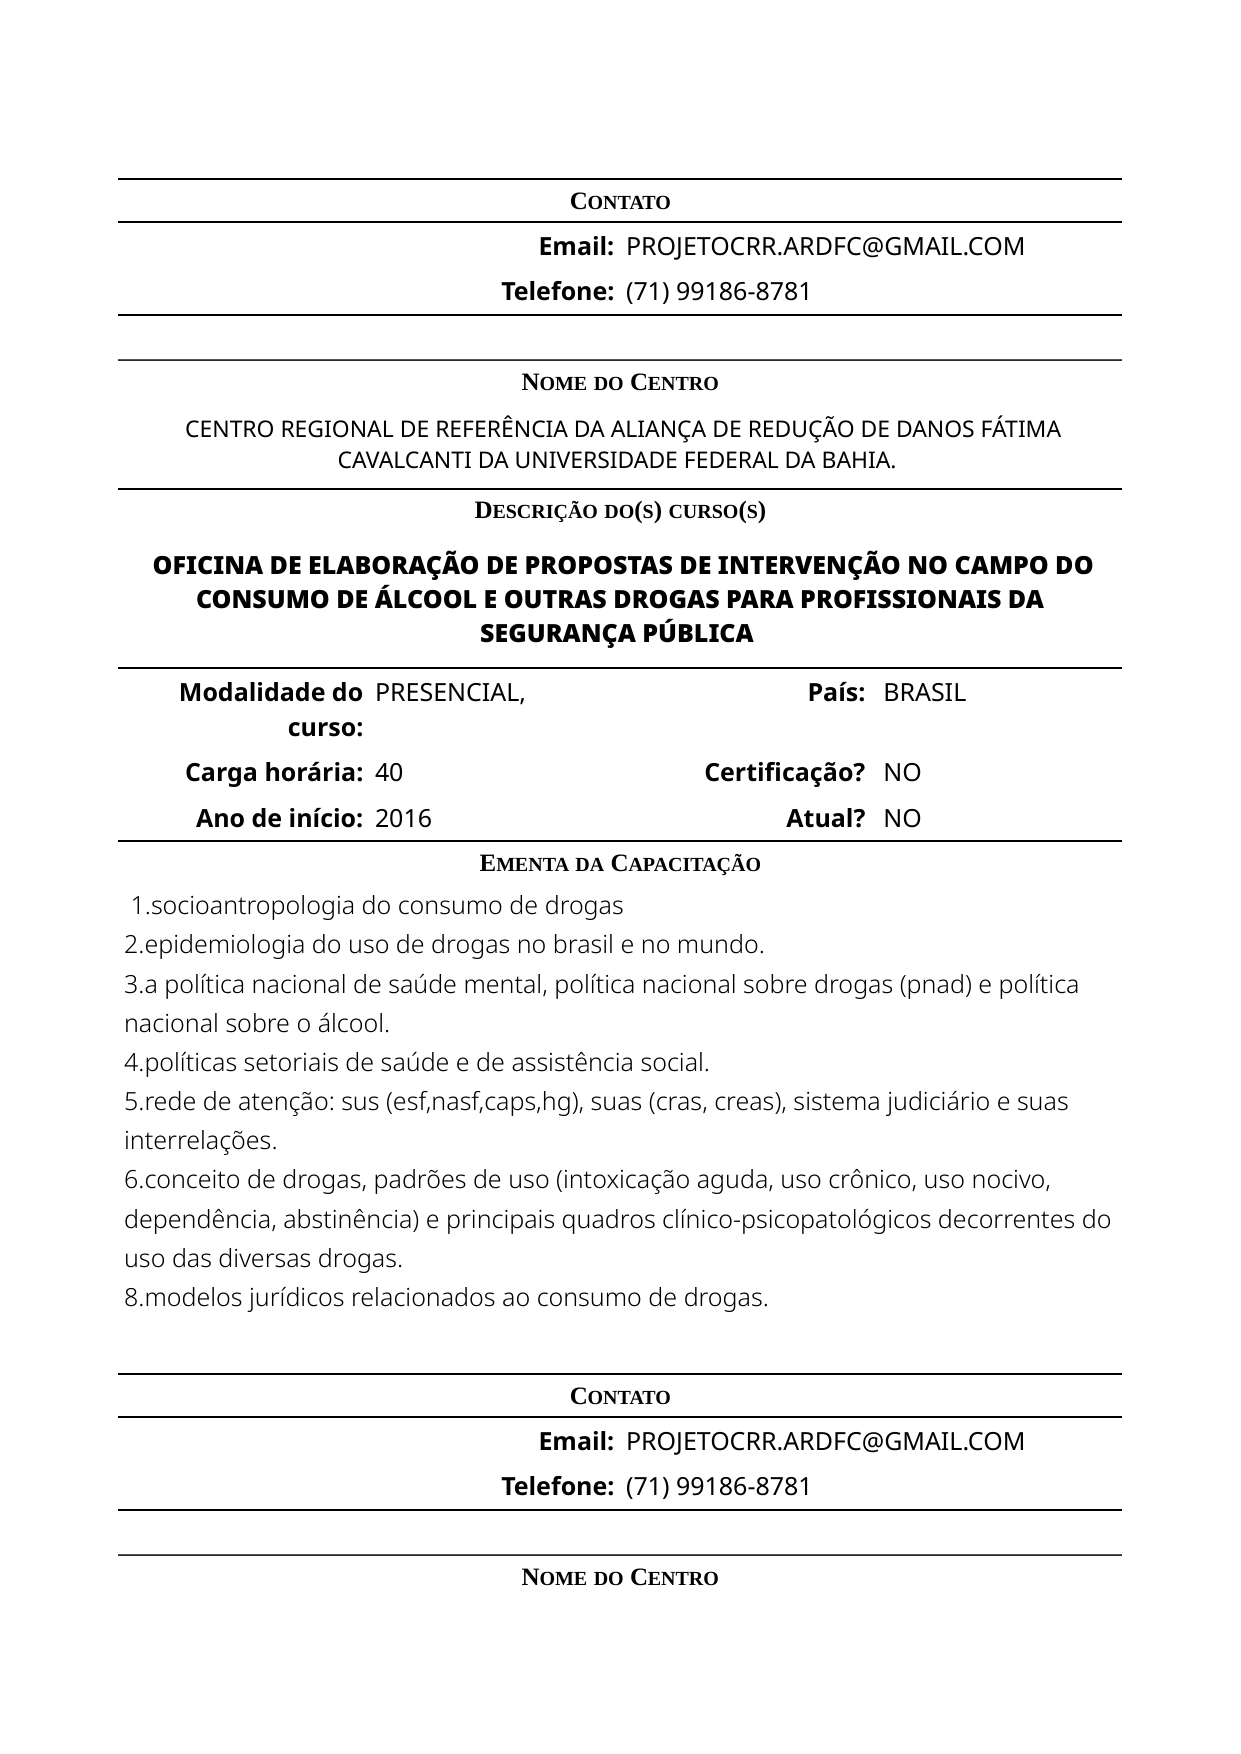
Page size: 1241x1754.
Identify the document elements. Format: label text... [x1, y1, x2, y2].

table_cell 2016 [369, 795, 620, 840]
table_cell 1.SOCIOANTROPOLOGIA DO CONSUMO DE DROGAS 2.EPIDEMIOLOGIA DO USO DE DROGAS NO BRASIL E NO MUNDO. 3.A POLÍTICA NACIONAL DE SAÚDE MENTAL, POLÍTICA NACIONAL SOBRE DROGAS (PNAD) E POLÍTICA NACIONAL SOBRE O ÁLCOOL. 4.POLÍTICAS SETORIAIS DE SAÚDE E DE ASSISTÊNCIA SOCIAL. 5.REDE DE ATENÇÃO: SUS (ESF,NASF,CAPS,HG), SUAS (CRAS, CREAS), SISTEMA JUDICIÁRIO E SUAS INTERRELAÇÕES. 6.CONCEITO DE DROGAS, PADRÕES DE USO (INTOXICAÇÃO AGUDA, USO CRÔNICO, USO NOCIVO, DEPENDÊNCIA, ABSTINÊNCIA) E PRINCIPAIS QUADROS CLÍNICO-PSICOPATOLÓGICOS DECORRENTES DO USO DAS DIVERSAS DROGAS. 8.MODELOS JURÍDICOS RELACIONADOS AO CONSUMO DE DROGAS. [118, 882, 1122, 1373]
table_cell 40 [369, 749, 620, 794]
table_cell Telefone: [118, 268, 620, 314]
table_cell Carga horária: [118, 749, 369, 794]
table_cell (71) 99186-8781 [620, 268, 1122, 314]
table_cell NO [871, 795, 1122, 840]
table_cell Contato [118, 180, 1122, 221]
table_header Nome do Centro [118, 1557, 1122, 1596]
table_cell (71) 99186-8781 [620, 1463, 1122, 1509]
table_cell PRESENCIAL, [369, 669, 620, 749]
table_cell Descrição do(s) curso(s) [118, 490, 1122, 530]
table_cell Atual? [620, 795, 871, 840]
table_cell Contato [118, 1375, 1122, 1416]
table_cell Email: [118, 1418, 620, 1463]
table_cell Certificação? [620, 749, 871, 794]
table_cell PROJETOCRR.ARDFC@GMAIL.COM [620, 1418, 1122, 1463]
table_cell Telefone: [118, 1463, 620, 1509]
table_cell OFICINA DE ELABORAÇÃO DE PROPOSTAS DE INTERVENÇÃO NO CAMPO DO CONSUMO DE ÁLCOOL E OUTRAS DROGAS PARA PROFISSIONAIS DA SEGURANÇA PÚBLICA [118, 530, 1122, 667]
table_cell Modalidade do curso: [118, 669, 369, 749]
table_cell NO [871, 749, 1122, 794]
table_cell Ano de início: [118, 795, 369, 840]
table_cell País: [620, 669, 871, 749]
table_cell [118, 118, 1122, 178]
table_cell PROJETOCRR.ARDFC@GMAIL.COM [620, 223, 1122, 268]
table_cell CENTRO REGIONAL DE REFERÊNCIA DA ALIANÇA DE REDUÇÃO DE DANOS FÁTIMA CAVALCANTI DA UNIVERSIDADE FEDERAL DA BAHIA. [118, 401, 1122, 487]
table_cell Email: [118, 223, 620, 268]
table_header Nome do Centro [118, 362, 1122, 401]
table_cell BRASIL [871, 669, 1122, 749]
table_cell Ementa da Capacitação [118, 842, 1122, 882]
